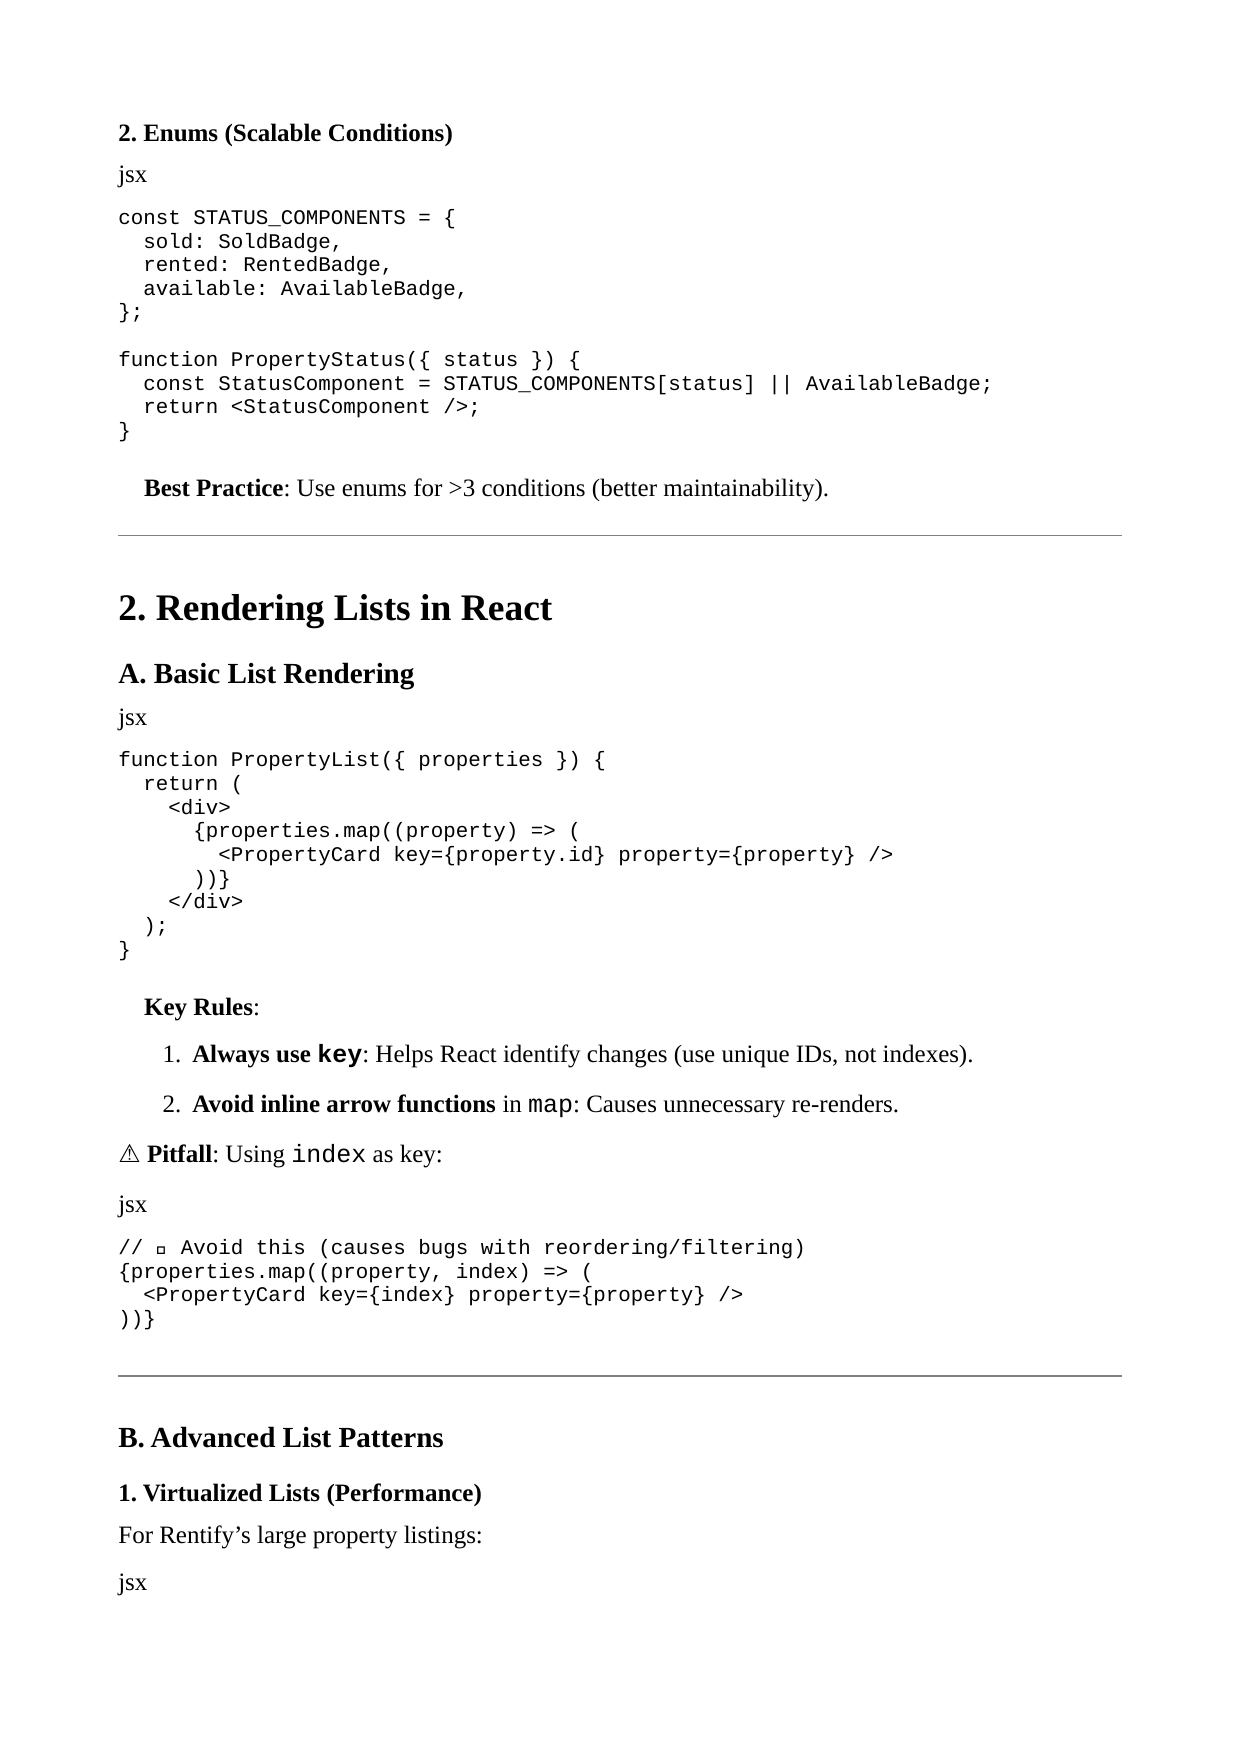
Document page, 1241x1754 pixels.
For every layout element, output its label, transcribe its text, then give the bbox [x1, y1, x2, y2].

text return <StatusComponent />; [118, 396, 1122, 420]
text <PropertyCard key={index} property={property} /> [118, 1284, 1122, 1308]
text function PropertyList({ properties }) { [118, 749, 1122, 773]
text </div> [118, 891, 1122, 915]
text }; [118, 302, 1122, 325]
subtitle 2. Rendering Lists in React [118, 586, 1122, 629]
text jsx [118, 702, 1122, 731]
text {properties.map((property, index) => ( [118, 1261, 1122, 1284]
text } [118, 939, 1122, 962]
text For Rentify’s large property listings: [118, 1520, 1122, 1548]
text available: AvailableBadge, [118, 278, 1122, 302]
subtitle 2. Enums (Scalable Conditions) [118, 118, 1122, 147]
text ⚠️ Pitfall: Using index as key: [118, 1139, 1122, 1170]
text ); [118, 915, 1122, 939]
text } [118, 420, 1122, 443]
text 📌 Key Rules: [118, 992, 1122, 1021]
text rented: RentedBadge, [118, 254, 1122, 278]
text return ( [118, 773, 1122, 797]
text <PropertyCard key={property.id} property={property} /> [118, 844, 1122, 868]
subtitle A. Basic List Rendering [118, 656, 1122, 689]
text sold: SoldBadge, [118, 231, 1122, 254]
text 🚀 Best Practice: Use enums for >3 conditions (better maintainability). [118, 473, 1122, 502]
text const STATUS_COMPONENTS = { [118, 207, 1122, 231]
subtitle 1. Virtualized Lists (Performance) [118, 1478, 1122, 1507]
text ))} [118, 1308, 1122, 1332]
text jsx [118, 159, 1122, 188]
text const StatusComponent = STATUS_COMPONENTS[status] || AvailableBadge; [118, 372, 1122, 396]
text {properties.map((property) => ( [118, 820, 1122, 844]
text ))} [118, 868, 1122, 891]
subtitle B. Advanced List Patterns [118, 1420, 1122, 1453]
list Avoid inline arrow functions in map: Causes unnecessary re-renders. [162, 1089, 1122, 1120]
text // 🚨 Avoid this (causes bugs with reordering/filtering) [118, 1237, 1122, 1261]
text jsx [118, 1567, 1122, 1596]
text jsx [118, 1189, 1122, 1218]
text <div> [118, 797, 1122, 820]
list Always use key: Helps React identify changes (use unique IDs, not indexes). [162, 1039, 1122, 1070]
text function PropertyStatus({ status }) { [118, 349, 1122, 372]
